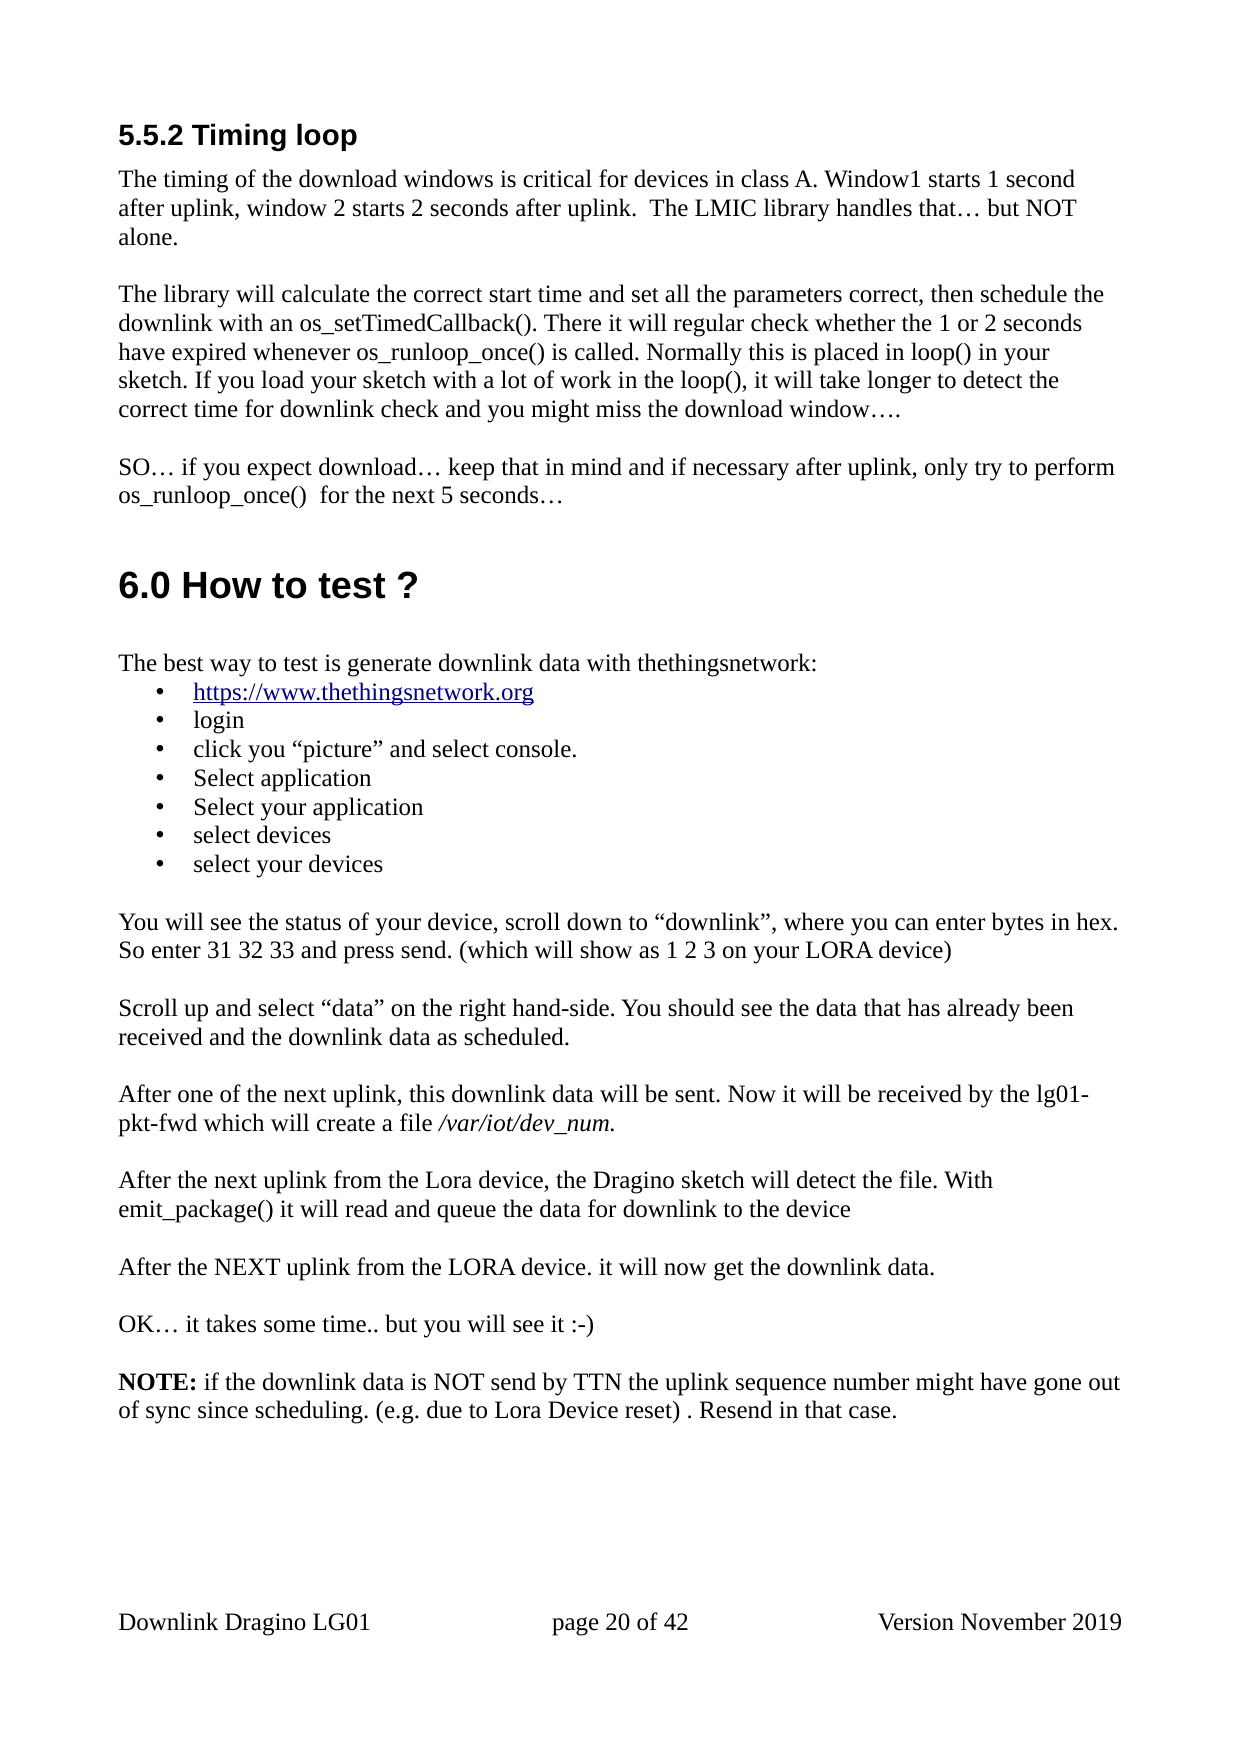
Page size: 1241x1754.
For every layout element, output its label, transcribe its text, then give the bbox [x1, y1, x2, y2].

text The library will calculate the correct start time and set all the parameters correct, then schedule the downlink with an os_setTimedCallback(). There it will regular check whether the 1 or 2 seconds have expired whenever os_runloop_once() is called. Normally this is placed in loop() in your sketch. If you load your sketch with a lot of work in the loop(), it will take longer to detect the correct time for downlink check and you might miss the download window…. [118, 279, 1122, 423]
text The timing of the download windows is critical for devices in class A. Window1 starts 1 second after uplink, window 2 starts 2 seconds after uplink. The LMIC library handles that… but NOT alone. [118, 164, 1122, 251]
list select your devices [156, 849, 1122, 878]
list Select application [156, 763, 1122, 792]
text NOTE: if the downlink data is NOT send by TTN the uplink sequence number might have gone out of sync since scheduling. (e.g. due to Lora Device reset) . Resend in that case. [118, 1367, 1122, 1424]
subtitle 6.0 How to test ? [118, 563, 1122, 607]
list login [156, 706, 1122, 734]
list https://www.thethingsnetwork.org [156, 677, 1122, 706]
text SO… if you expect download… keep that in mind and if necessary after uplink, only try to perform os_runloop_once() for the next 5 seconds… [118, 452, 1122, 509]
subtitle 5.5.2 Timing loop [118, 118, 1122, 152]
text After the NEXT uplink from the LORA device. it will now get the downlink data. [118, 1252, 1122, 1281]
list Select your application [156, 792, 1122, 821]
text The best way to test is generate downlink data with thethingsnetwork: [118, 648, 1122, 677]
list select devices [156, 821, 1122, 849]
list click you “picture” and select console. [156, 734, 1122, 763]
text Scroll up and select “data” on the right hand-side. You should see the data that has already been received and the downlink data as scheduled. [118, 993, 1122, 1051]
text After the next uplink from the Lora device, the Dragino sketch will detect the file. With emit_package() it will read and queue the data for downlink to the device [118, 1166, 1122, 1223]
text After one of the next uplink, this downlink data will be sent. Now it will be received by the lg01-pkt-fwd which will create a file /var/iot/dev_num. [118, 1079, 1122, 1137]
text You will see the status of your device, scroll down to “downlink”, where you can enter bytes in hex. [118, 907, 1122, 936]
text So enter 31 32 33 and press send. (which will show as 1 2 3 on your LORA device) [118, 936, 1122, 964]
text OK… it takes some time.. but you will see it :-) [118, 1309, 1122, 1338]
